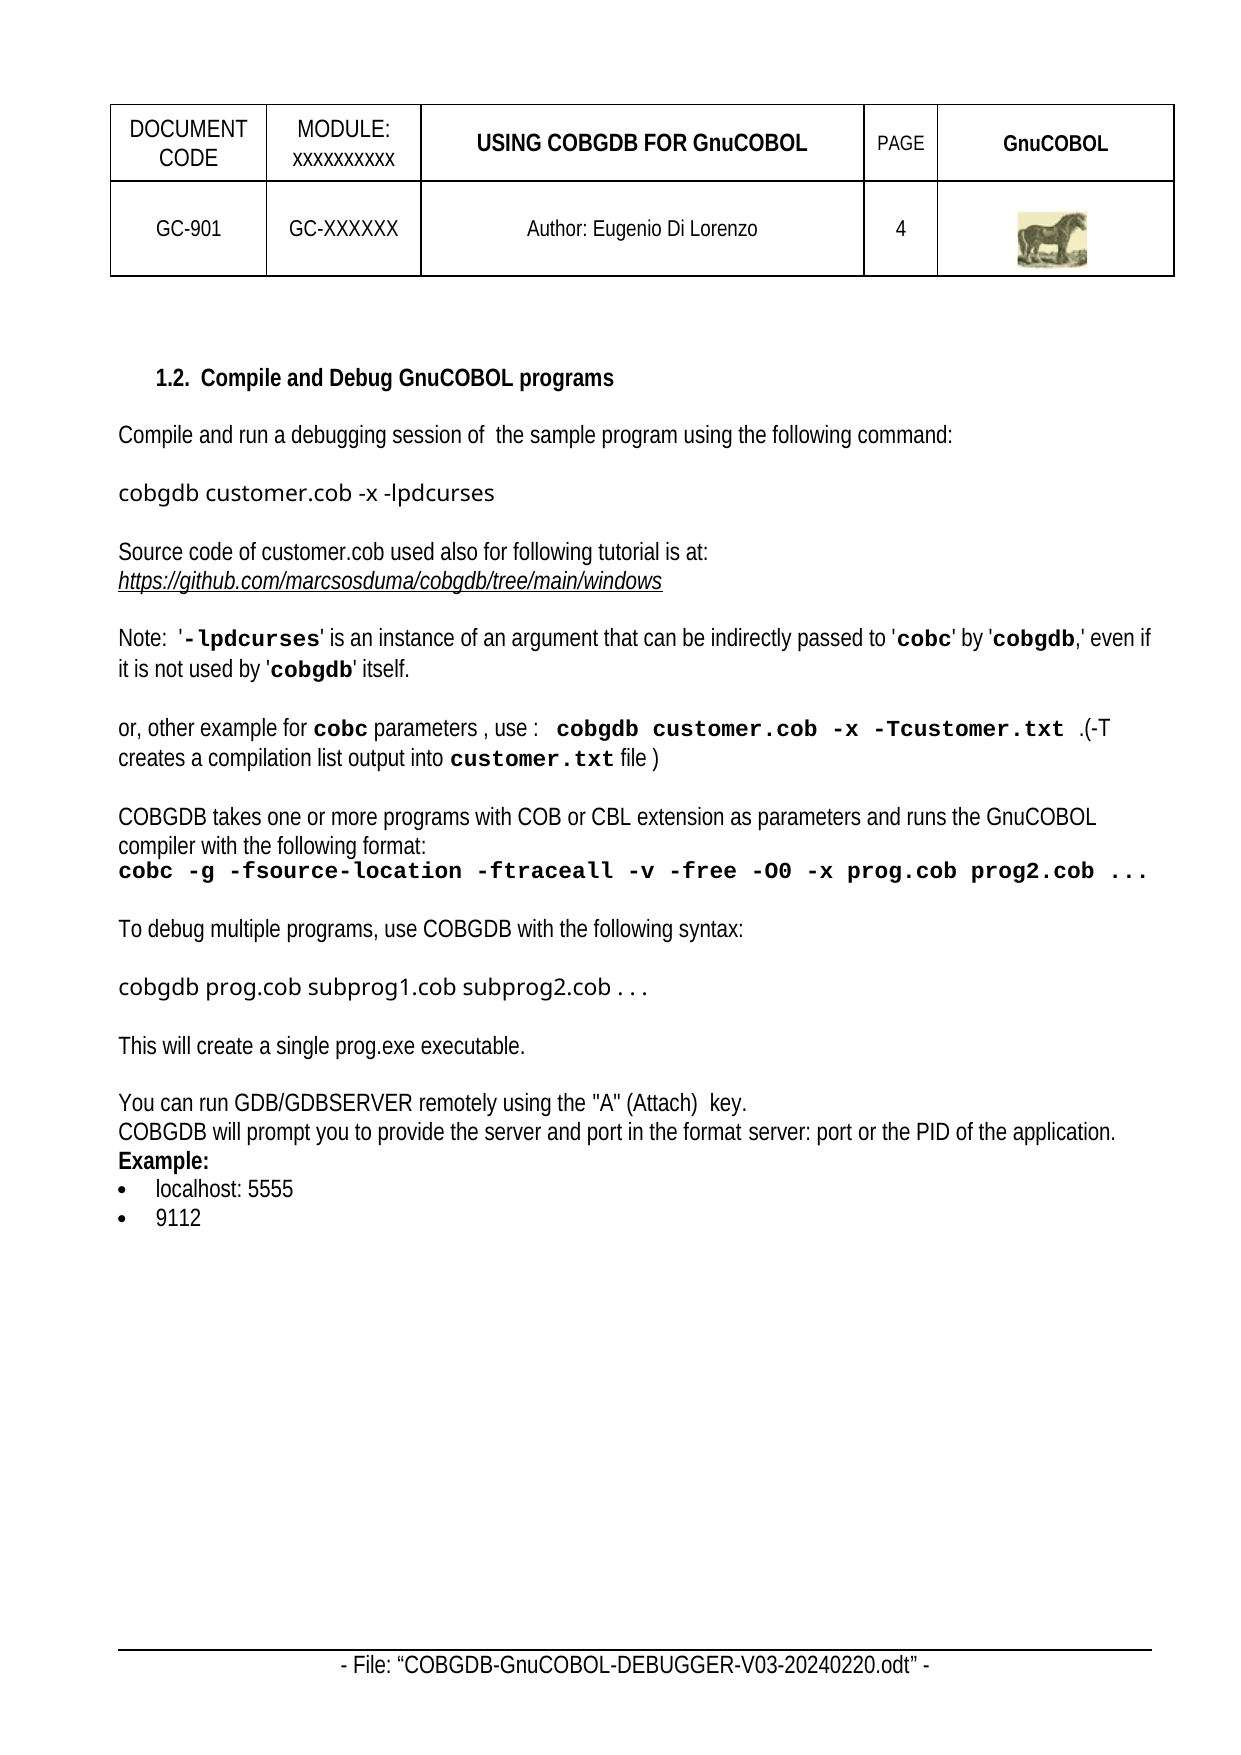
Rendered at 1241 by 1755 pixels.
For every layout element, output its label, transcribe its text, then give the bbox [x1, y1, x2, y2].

list localhost: 5555 [118, 1174, 1152, 1203]
text COBGDB will prompt you to provide the server and port in the format server: port or the PID of the application. [118, 1117, 1152, 1146]
text Example: [118, 1146, 1152, 1174]
text cobgdb customer.cob -x -lpdcurses [118, 477, 1152, 509]
text or, other example for cobc parameters , use : cobgdb customer.cob -x -Tcustomer.txt .(-T creates a compilation list output into customer.txt file ) [118, 713, 1152, 773]
subtitle Compile and Debug GnuCOBOL programs [156, 362, 1152, 391]
text Note: '-lpdcurses' is an instance of an argument that can be indirectly passed to 'cobc' by 'cobgdb,' even if it is not used by 'cobgdb' itself. [118, 623, 1152, 684]
text COBGDB takes one or more programs with COB or CBL extension as parameters and runs the GnuCOBOL compiler with the following format: [118, 802, 1152, 859]
text To debug multiple programs, use COBGDB with the following syntax: [118, 914, 1152, 943]
text Compile and run a debugging session of the sample program using the following command: [118, 420, 1152, 449]
list 9112 [118, 1203, 1152, 1232]
text cobc -g -fsource-location -ftraceall -v -free -O0 -x prog.cob prog2.cob ... [118, 859, 1152, 885]
text cobgdb prog.cob subprog1.cob subprog2.cob . . . [118, 971, 1152, 1002]
text You can run GDB/GDBSERVER remotely using the "A" (Attach) key. [118, 1088, 1152, 1117]
text This will create a single prog.exe executable. [118, 1031, 1152, 1060]
text Source code of customer.cob used also for following tutorial is at: https://github.com/marcsosduma/cobgdb/tree/main/windows [118, 537, 1152, 595]
